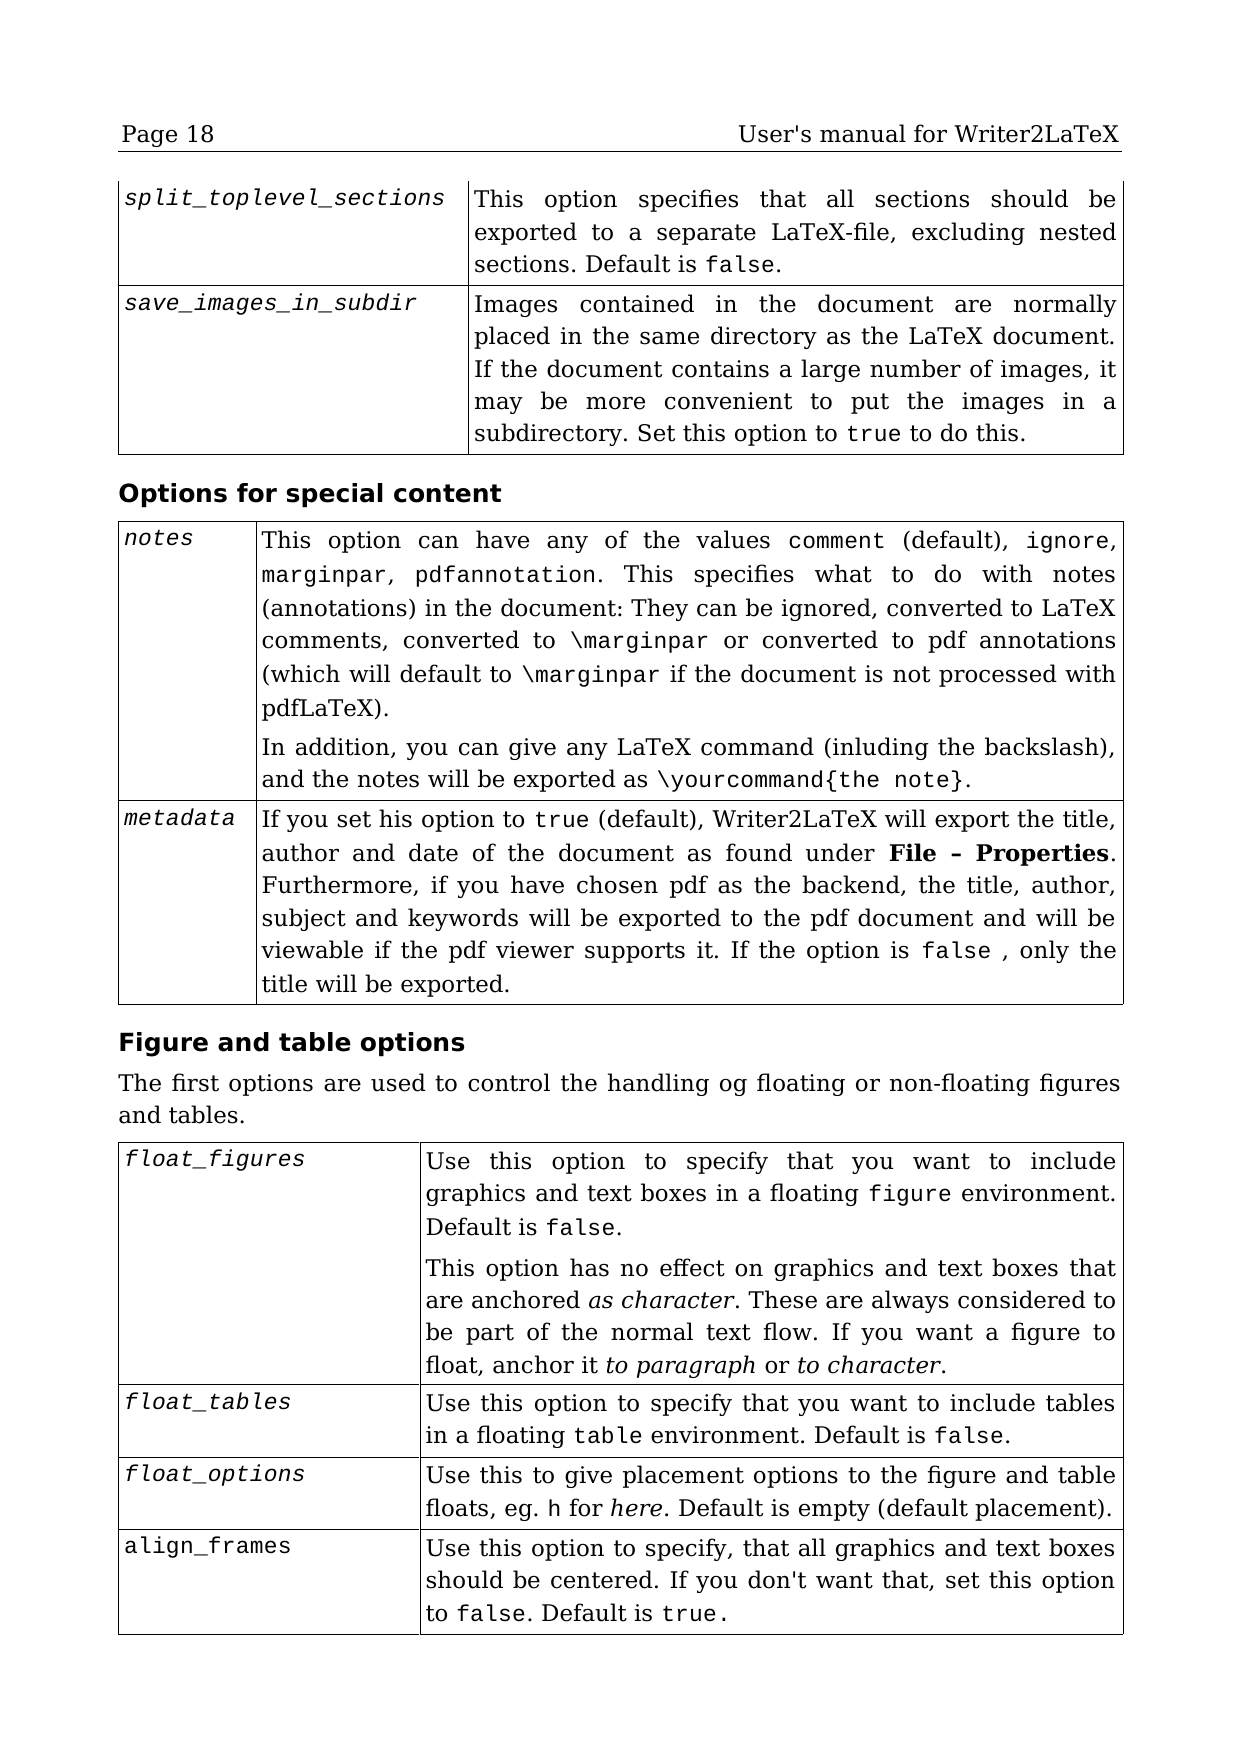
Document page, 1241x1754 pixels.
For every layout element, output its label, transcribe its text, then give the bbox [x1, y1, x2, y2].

table_cell Use this to give placement options to the figure and table floats, eg. h for here. Default is empty (default placement). [421, 1458, 1123, 1529]
table_cell metadata [119, 801, 256, 1004]
subtitle Options for special content [118, 479, 1122, 508]
table_header Use this option to specify that you want to include graphics and text boxes in a floating figure environment. Default is false. This option has no effect on graphics and text boxes that are anchored as character. These are always considered to be part of the normal text flow. If you want a figure to float, anchor it to paragraph or to character. [421, 1143, 1123, 1384]
subtitle Figure and table options [118, 1029, 1122, 1058]
table_cell Use this option to specify, that all graphics and text boxes should be centered. If you don't want that, set this option to false. Default is true. [421, 1530, 1123, 1634]
table_header float_figures [119, 1143, 419, 1384]
table_cell float_tables [119, 1385, 419, 1457]
text The first options are used to control the handling og floating or non-floating figures and tables. [118, 1070, 1122, 1129]
table_cell float_options [119, 1458, 419, 1529]
table_header notes [119, 522, 256, 800]
table_cell Use this option to specify that you want to include tables in a floating table environment. Default is false. [421, 1385, 1123, 1457]
table_header This option can have any of the values comment (default), ignore, marginpar, pdfannotation. This specifies what to do with notes (annotations) in the document: They can be ignored, converted to LaTeX comments, converted to \marginpar or converted to pdf annotations (which will default to \marginpar if the document is not processed with pdfLaTeX). In addition, you can give any LaTeX command (inluding the backslash), and the notes will be exported as \yourcommand{the note}. [257, 522, 1123, 800]
table_cell align_frames [119, 1530, 419, 1634]
table_cell This option specifies that all sections should be exported to a separate LaTeX-file, excluding nested sections. Default is false. [469, 181, 1123, 285]
table_cell If you set his option to true (default), Writer2LaTeX will export the title, author and date of the document as found under File – Properties. Furthermore, if you have chosen pdf as the backend, the title, author, subject and keywords will be exported to the pdf document and will be viewable if the pdf viewer supports it. If the option is false , only the title will be exported. [257, 801, 1123, 1004]
table_cell Images contained in the document are normally placed in the same directory as the LaTeX document. If the document contains a large number of images, it may be more convenient to put the images in a subdirectory. Set this option to true to do this. [469, 286, 1123, 454]
table_cell split_toplevel_sections [119, 181, 468, 285]
table_cell save_images_in_subdir [119, 286, 468, 454]
